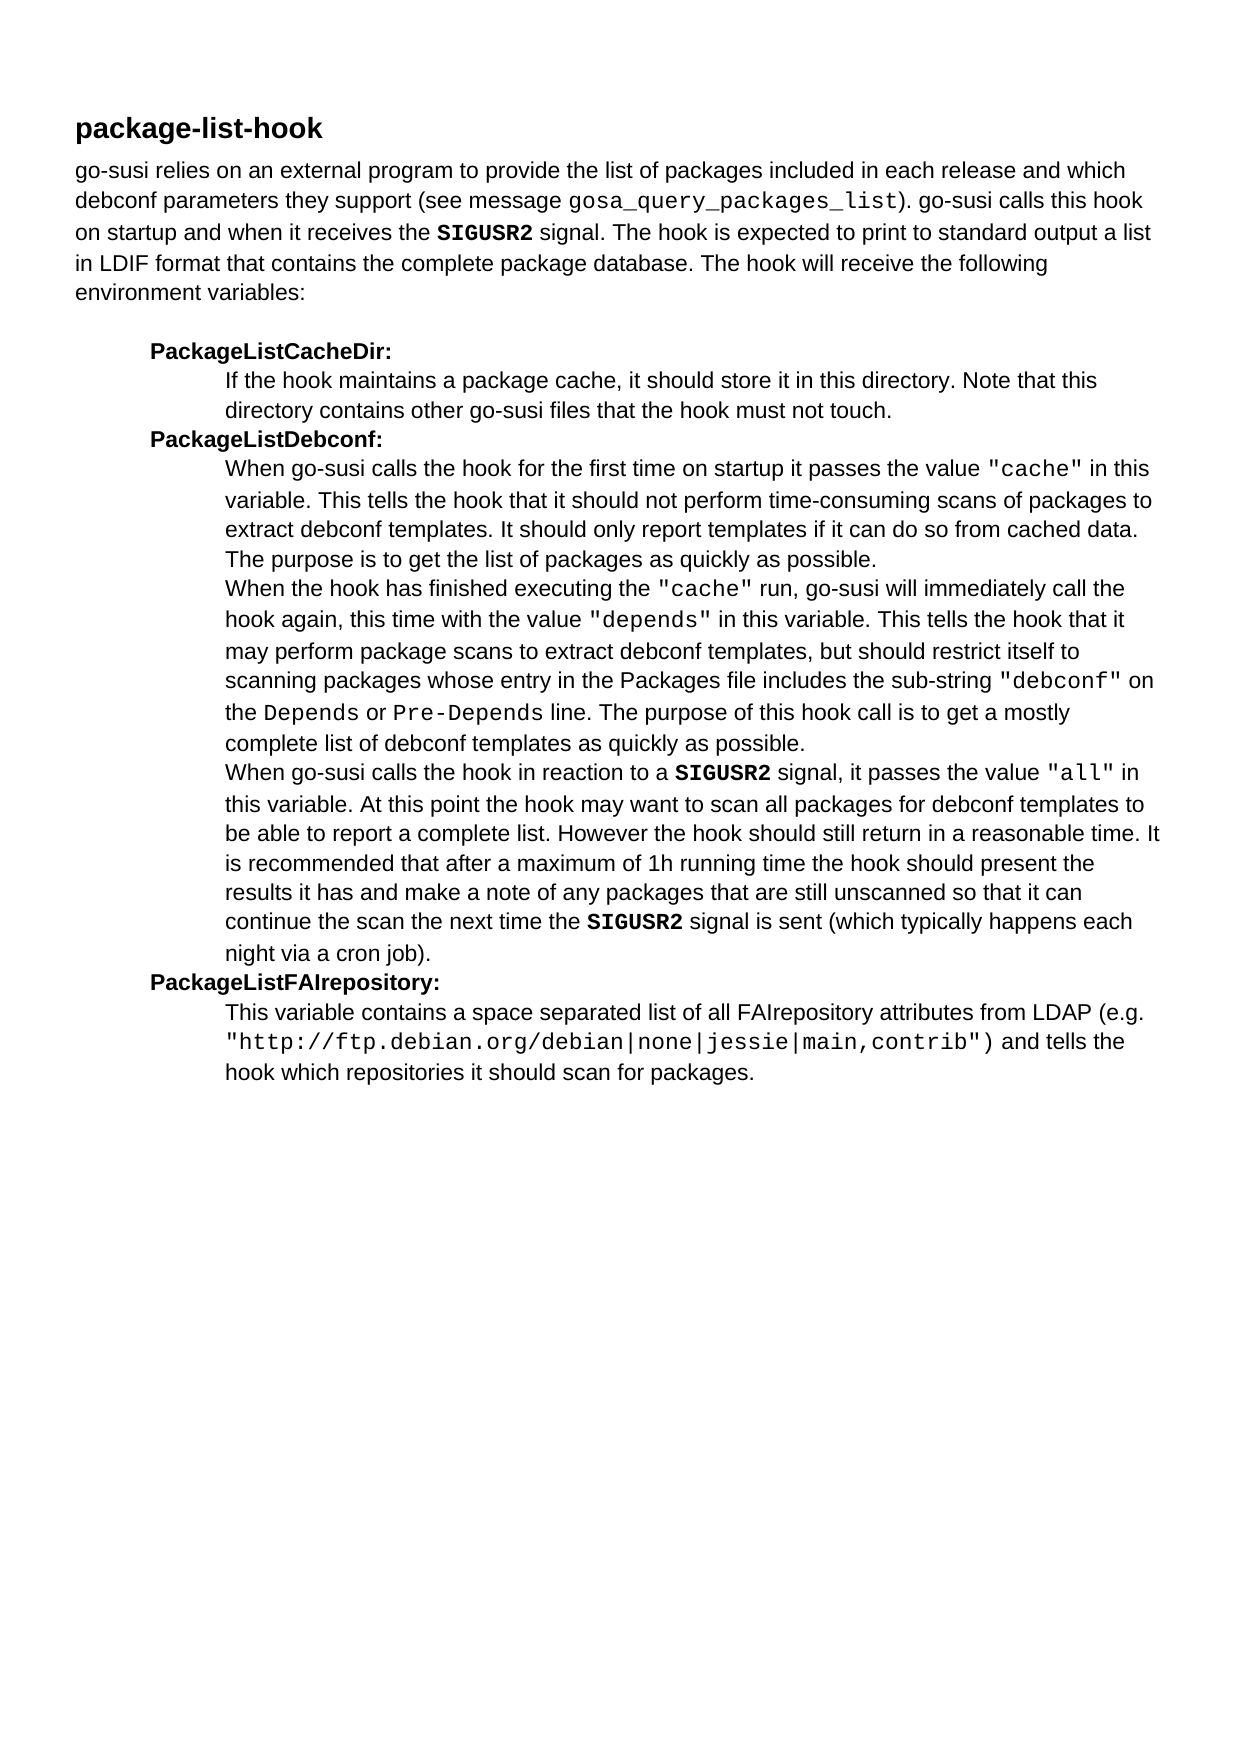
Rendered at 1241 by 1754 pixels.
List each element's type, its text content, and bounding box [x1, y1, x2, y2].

text go-susi relies on an external program to provide the list of packages included in each release and which debconf parameters they support (see message gosa_query_packages_list). go-susi calls this hook on startup and when it receives the SIGUSR2 signal. The hook is expected to print to standard output a list in LDIF format that contains the complete package database. The hook will receive the following environment variables: [75, 158, 1165, 306]
text When go-susi calls the hook in reaction to a SIGUSR2 signal, it passes the value "all" in this variable. At this point the hook may want to scan all packages for debconf templates to be able to report a complete list. However the hook should still return in a reasonable time. It is recommended that after a maximum of 1h running time the hook should present the results it has and make a note of any packages that are still unscanned so that it can continue the scan the next time the SIGUSR2 signal is sent (which typically happens each night via a cron job). [225, 760, 1165, 966]
text PackageListDebconf: [150, 427, 1165, 452]
text When the hook has finished executing the "cache" run, go-susi will immediately call the hook again, this time with the value "depends" in this variable. This tells the hook that it may perform package scans to extract debconf templates, but should restrict itself to scanning packages whose entry in the Packages file includes the sub-string "debconf" on the Depends or Pre-Depends line. The purpose of this hook call is to get a mostly complete list of debconf templates as quickly as possible. [225, 576, 1165, 756]
text PackageListFAIrepository: [150, 970, 1165, 995]
text PackageListCacheDir: [150, 339, 1165, 364]
text If the hook maintains a package cache, it should store it in this directory. Note that this directory contains other go-susi files that the hook must not touch. [225, 368, 1165, 423]
text This variable contains a space separated list of all FAIrepository attributes from LDAP (e.g. "http://ftp.debian.org/debian|none|jessie|main,contrib") and tells the hook which repositories it should scan for packages. [225, 999, 1165, 1086]
subtitle package-list-hook [75, 112, 1165, 145]
text When go-susi calls the hook for the first time on startup it passes the value "cache" in this variable. This tells the hook that it should not perform time-consuming scans of packages to extract debconf templates. It should only report templates if it can do so from cached data. The purpose is to get the list of packages as quickly as possible. [225, 456, 1165, 572]
